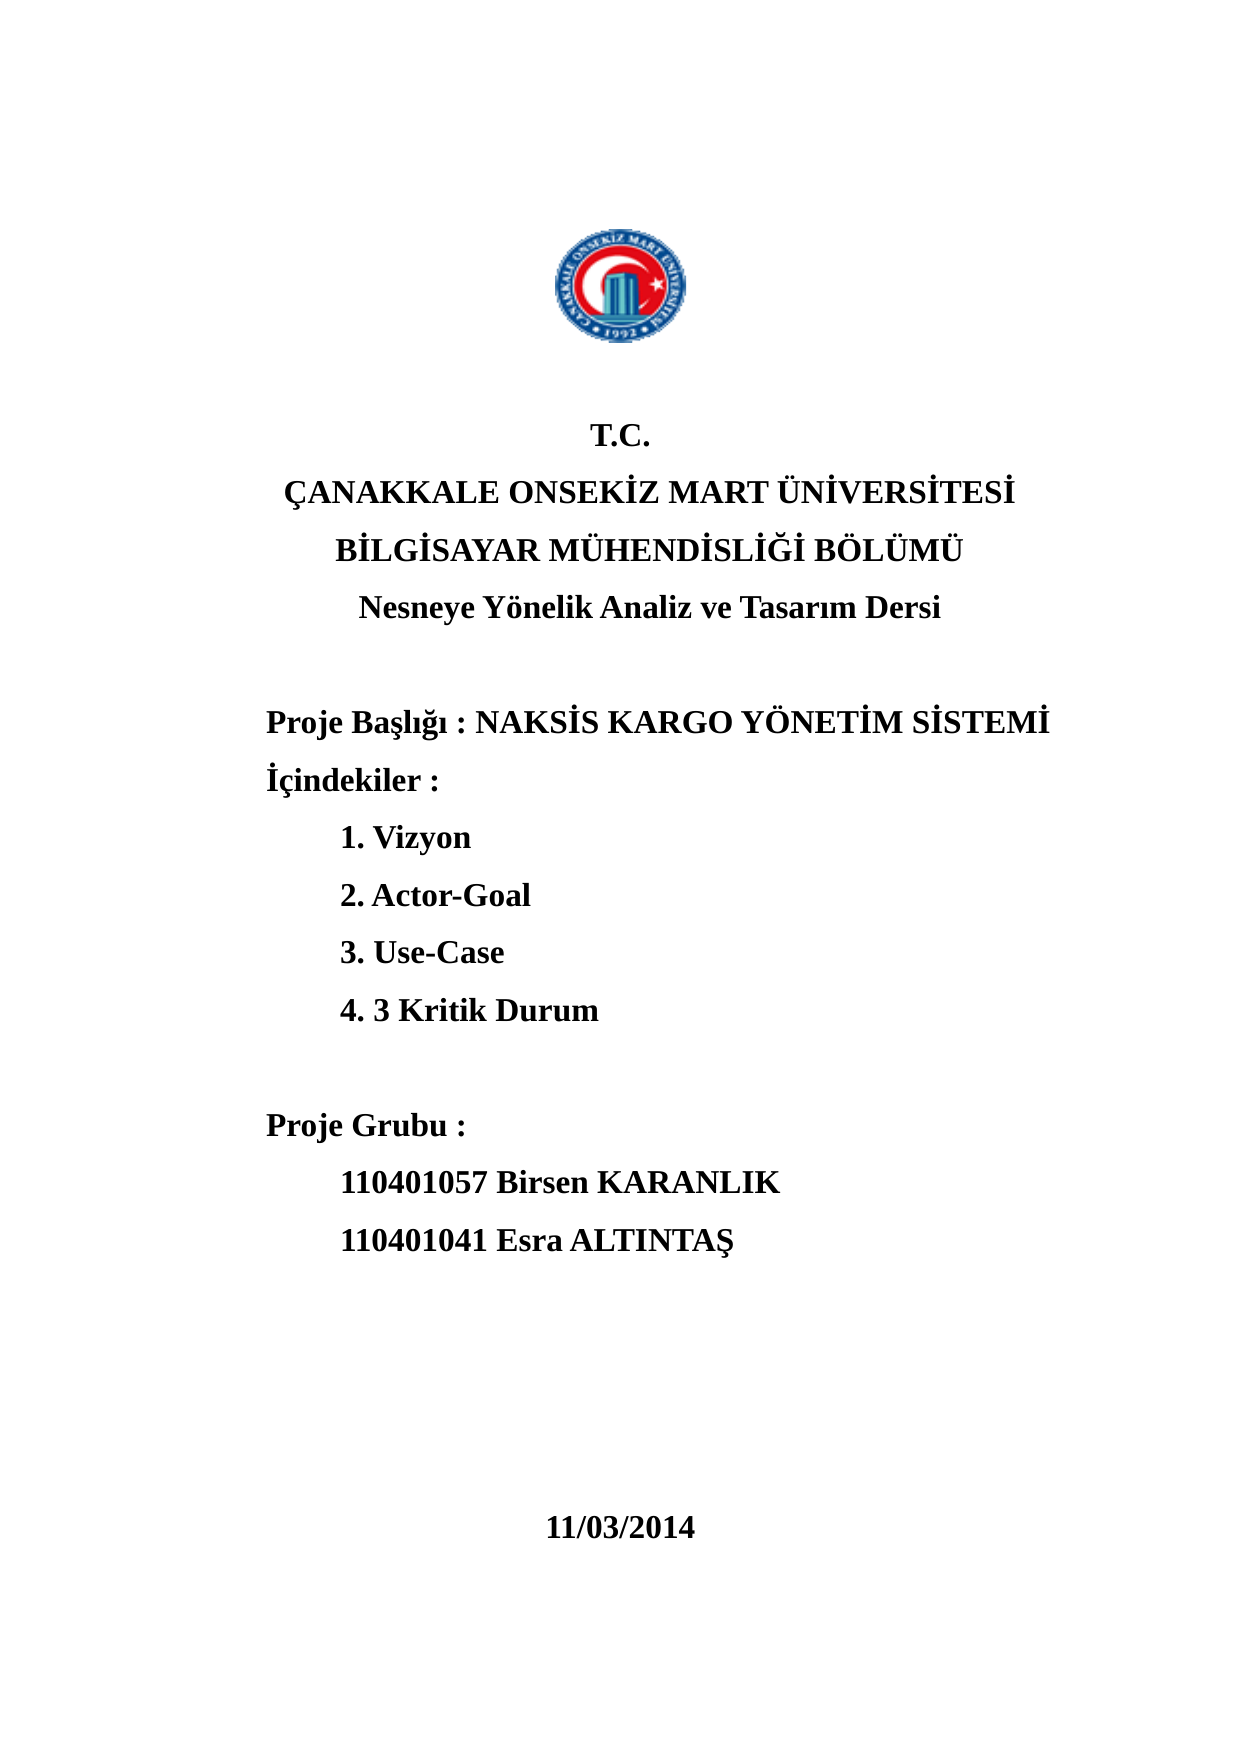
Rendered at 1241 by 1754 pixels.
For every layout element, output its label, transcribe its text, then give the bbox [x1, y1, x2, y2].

text 3. Use-Case [118, 933, 1122, 971]
text 2. Actor-Goal [118, 875, 1122, 913]
text 11/03/2014 [118, 1508, 1122, 1546]
text ÇANAKKALE ONSEKİZ MART ÜNİVERSİTESİ [118, 473, 1122, 511]
text Proje Grubu : [118, 1105, 1122, 1143]
text BİLGİSAYAR MÜHENDİSLİĞİ BÖLÜMÜ [118, 530, 1122, 568]
text 110401057 Birsen KARANLIK [118, 1163, 1122, 1201]
text Nesneye Yönelik Analiz ve Tasarım Dersi [118, 588, 1122, 626]
text 4. 3 Kritik Durum [118, 990, 1122, 1028]
picture [555, 229, 687, 343]
text İçindekiler : [118, 760, 1122, 798]
text T.C. [118, 415, 1122, 453]
text 110401041 Esra ALTINTAŞ [118, 1220, 1122, 1258]
text Proje Başlığı : NAKSİS KARGO YÖNETİM SİSTEMİ [118, 703, 1122, 741]
text 1. Vizyon [118, 818, 1122, 856]
